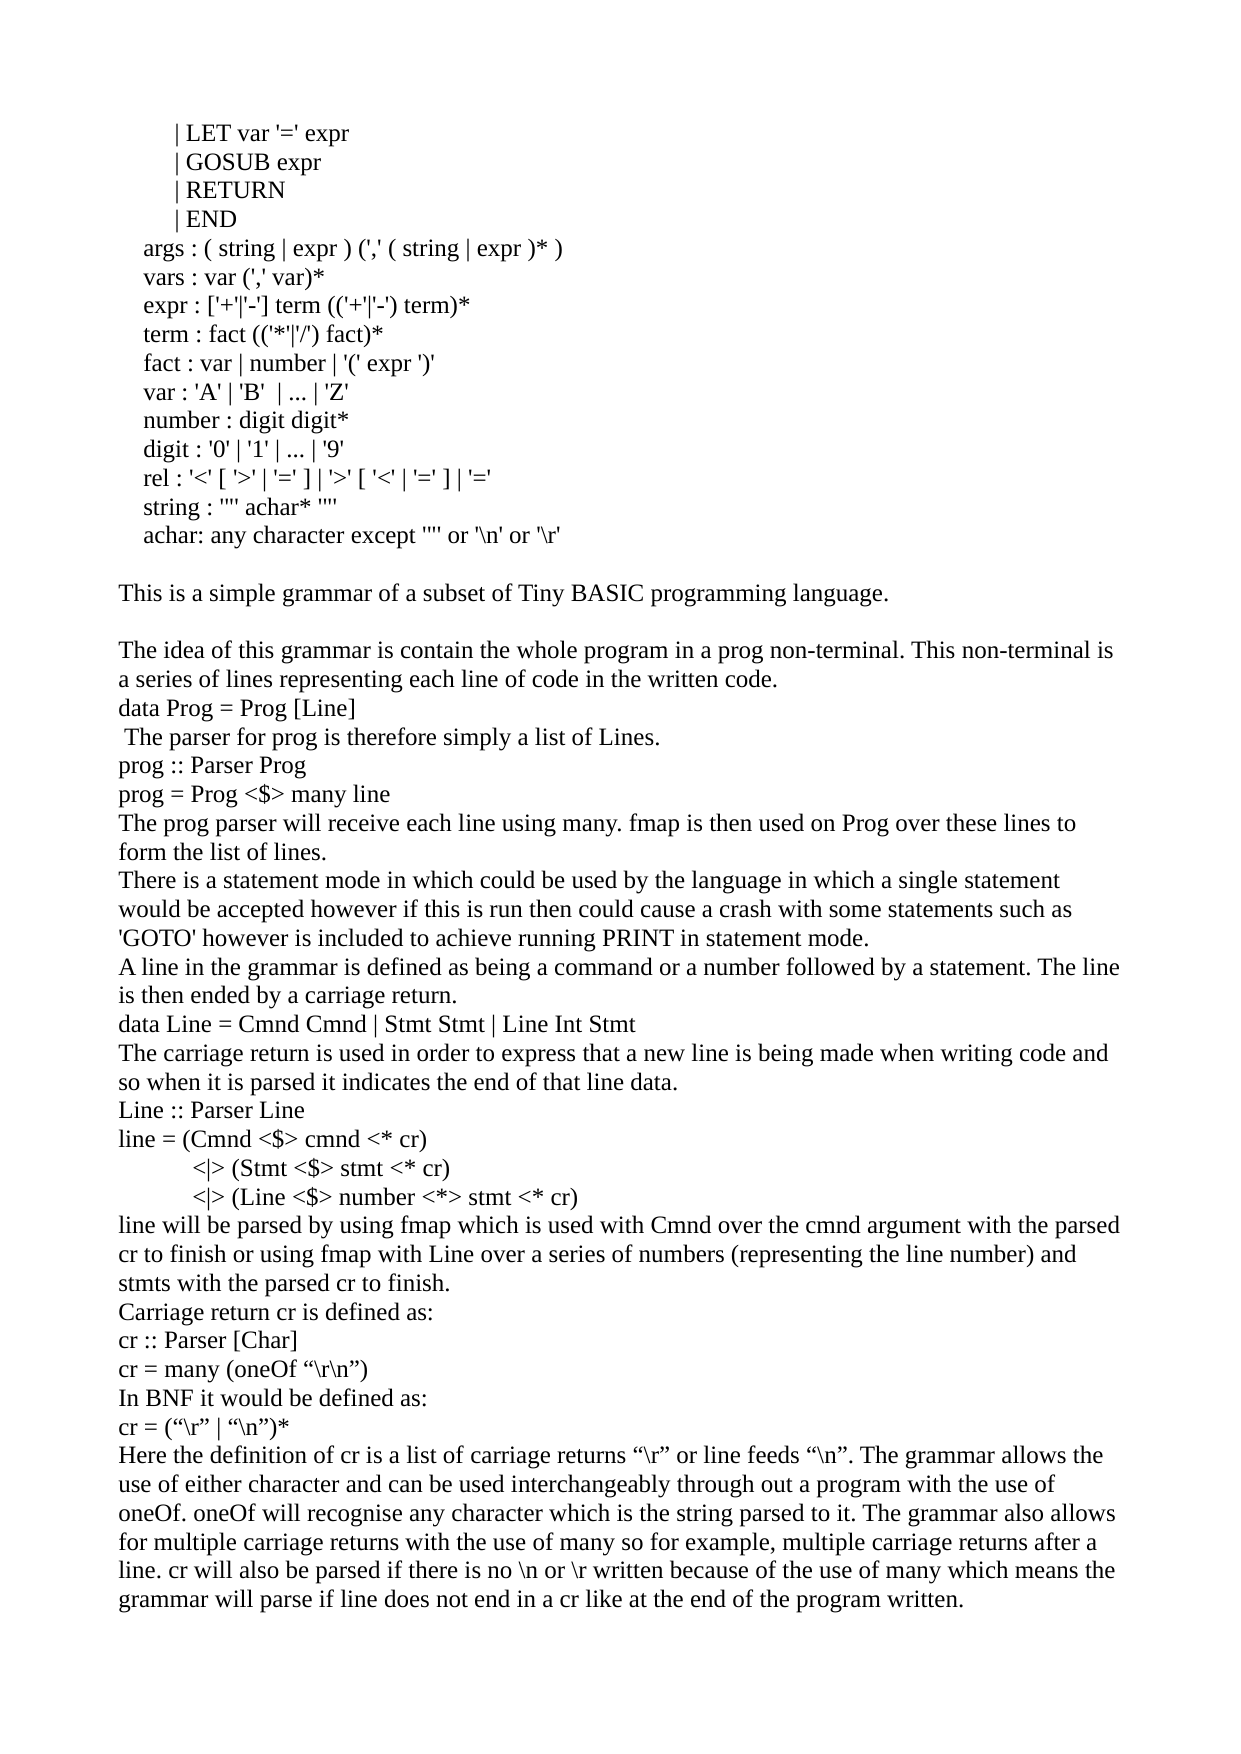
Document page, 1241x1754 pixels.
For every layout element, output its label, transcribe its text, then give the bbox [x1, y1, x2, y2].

text prog :: Parser Prog [118, 751, 1122, 779]
text number : digit digit* [118, 406, 1122, 434]
text There is a statement mode in which could be used by the language in which a single statement would be accepted however if this is run then could cause a crash with some statements such as 'GOTO' however is included to achieve running PRINT in statement mode. [118, 866, 1122, 952]
text Here the definition of cr is a list of carriage returns “\r” or line feeds “\n”. The grammar allows the use of either character and can be used interchangeably through out a program with the use of oneOf. oneOf will recognise any character which is the string parsed to it. The grammar also allows for multiple carriage returns with the use of many so for example, multiple carriage returns after a line. cr will also be parsed if there is no \n or \r written because of the use of many which means the grammar will parse if line does not end in a cr like at the end of the program written. [118, 1441, 1122, 1613]
text <|> (Stmt <$> stmt <* cr) <|> (Line <$> number <*> stmt <* cr) line will be parsed by using fmap which is used with Cmnd over the cmnd argument with the parsed cr to finish or using fmap with Line over a series of numbers (representing the line number) and stmts with the parsed cr to finish. [118, 1153, 1122, 1297]
text fact : var | number | '(' expr ')' [118, 348, 1122, 377]
text data Line = Cmnd Cmnd | Stmt Stmt | Line Int Stmt [118, 1009, 1122, 1038]
text | RETURN [118, 176, 1122, 204]
text string : '"' achar* '"' [118, 492, 1122, 521]
text vars : var (',' var)* [118, 262, 1122, 291]
text prog = Prog <$> many line [118, 779, 1122, 808]
text The parser for prog is therefore simply a list of Lines. [118, 722, 1122, 751]
text term : fact (('*'|'/') fact)* [118, 319, 1122, 348]
text In BNF it would be defined as: cr = (“\r” | “\n”)* [118, 1383, 1122, 1441]
text A line in the grammar is defined as being a command or a number followed by a statement. The line is then ended by a carriage return. [118, 952, 1122, 1009]
text The idea of this grammar is contain the whole program in a prog non-terminal. This non-terminal is a series of lines representing each line of code in the written code. [118, 636, 1122, 693]
text | LET var '=' expr [118, 118, 1122, 147]
text cr = many (oneOf “\r\n”) [118, 1354, 1122, 1383]
text This is a simple grammar of a subset of Tiny BASIC programming language. [118, 578, 1122, 607]
text line = (Cmnd <$> cmnd <* cr) [118, 1124, 1122, 1153]
text var : 'A' | 'B' | ... | 'Z' [118, 377, 1122, 406]
text achar: any character except '"' or '\n' or '\r' [118, 521, 1122, 549]
text | GOSUB expr [118, 147, 1122, 176]
text The carriage return is used in order to express that a new line is being made when writing code and so when it is parsed it indicates the end of that line data. [118, 1038, 1122, 1096]
text cr :: Parser [Char] [118, 1326, 1122, 1354]
text rel : '<' [ '>' | '=' ] | '>' [ '<' | '=' ] | '=' [118, 463, 1122, 492]
text digit : '0' | '1' | ... | '9' [118, 434, 1122, 463]
text Carriage return cr is defined as: [118, 1297, 1122, 1326]
text args : ( string | expr ) (',' ( string | expr )* ) [118, 233, 1122, 262]
text Line :: Parser Line [118, 1096, 1122, 1124]
text data Prog = Prog [Line] [118, 693, 1122, 722]
text expr : ['+'|'-'] term (('+'|'-') term)* [118, 291, 1122, 319]
text The prog parser will receive each line using many. fmap is then used on Prog over these lines to form the list of lines. [118, 808, 1122, 866]
text | END [118, 204, 1122, 233]
